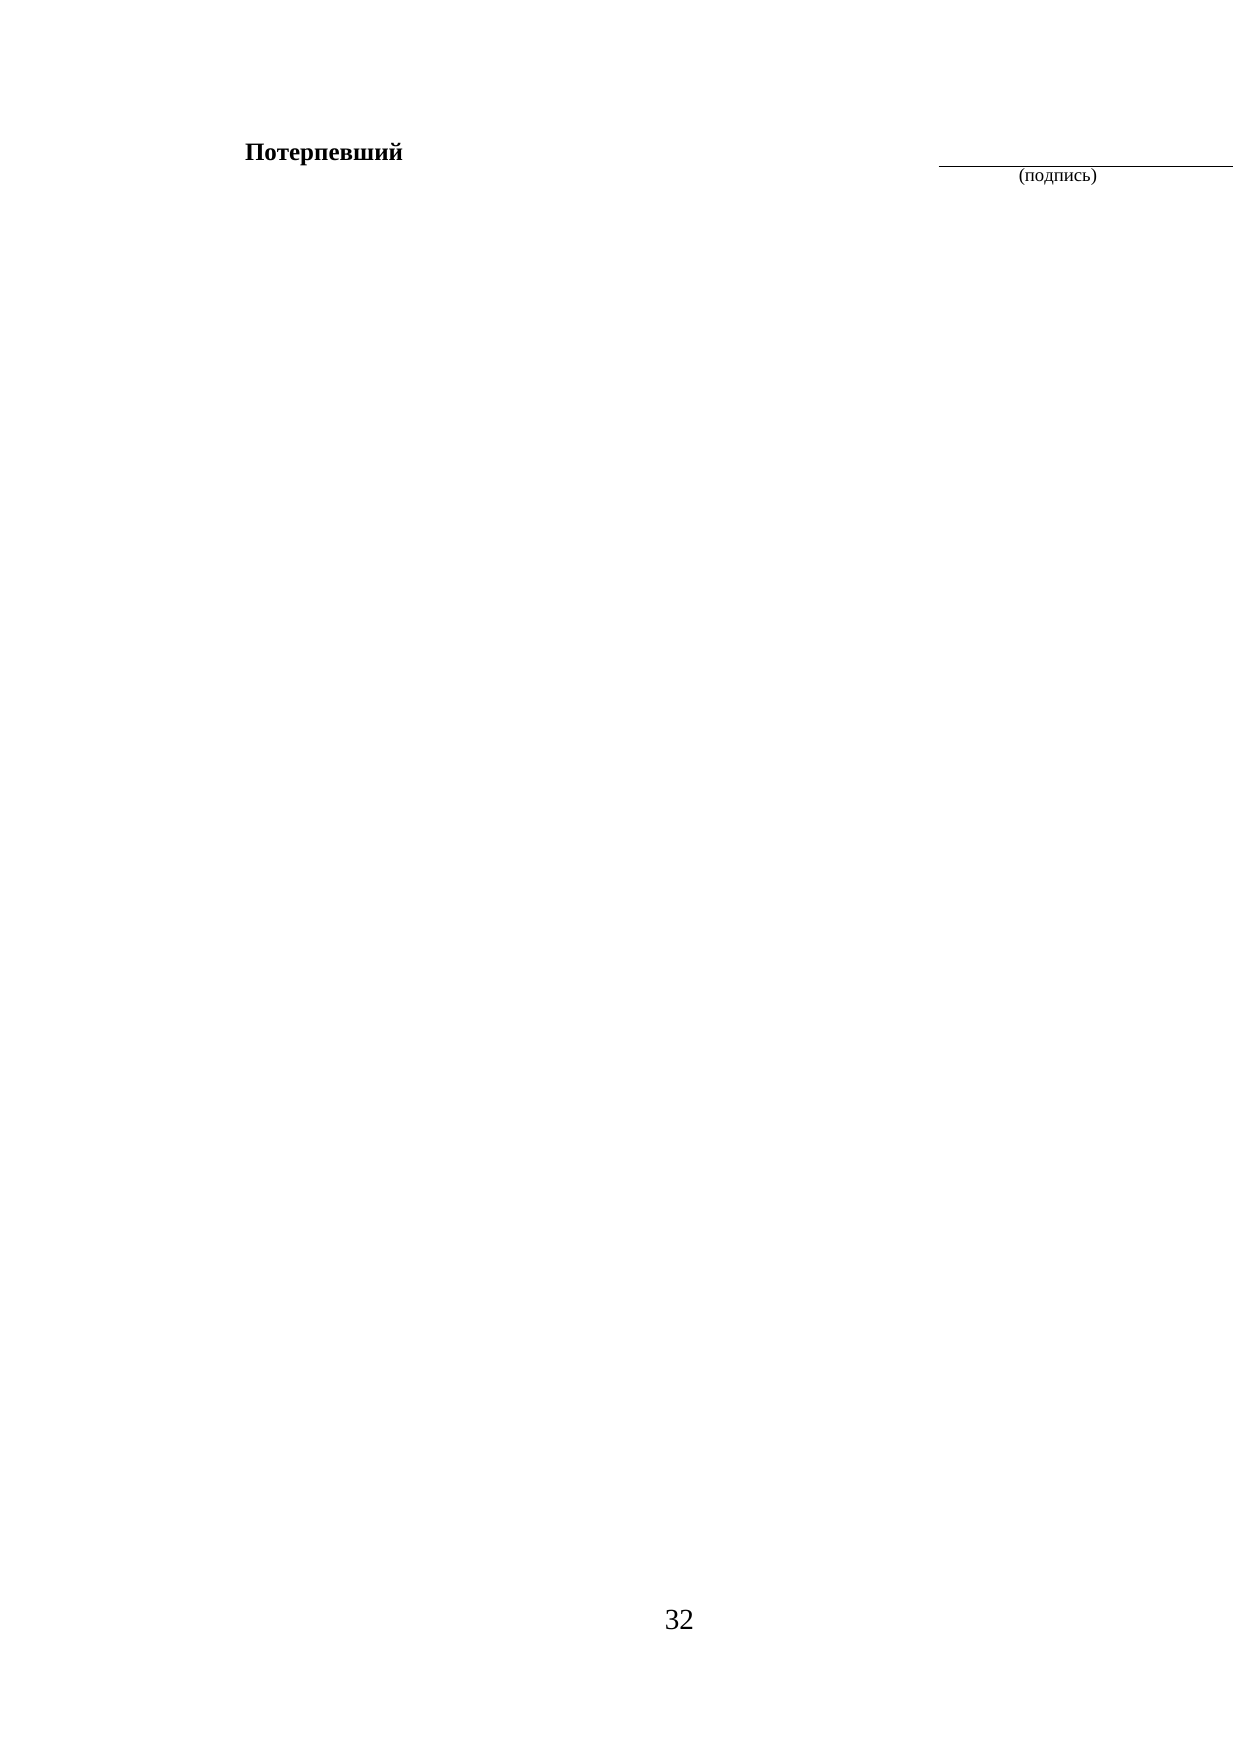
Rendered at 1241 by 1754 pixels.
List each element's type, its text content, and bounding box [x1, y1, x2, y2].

table_header Потерпевший [177, 137, 938, 166]
table_header [939, 137, 1233, 166]
text (подпись) [927, 167, 1188, 185]
